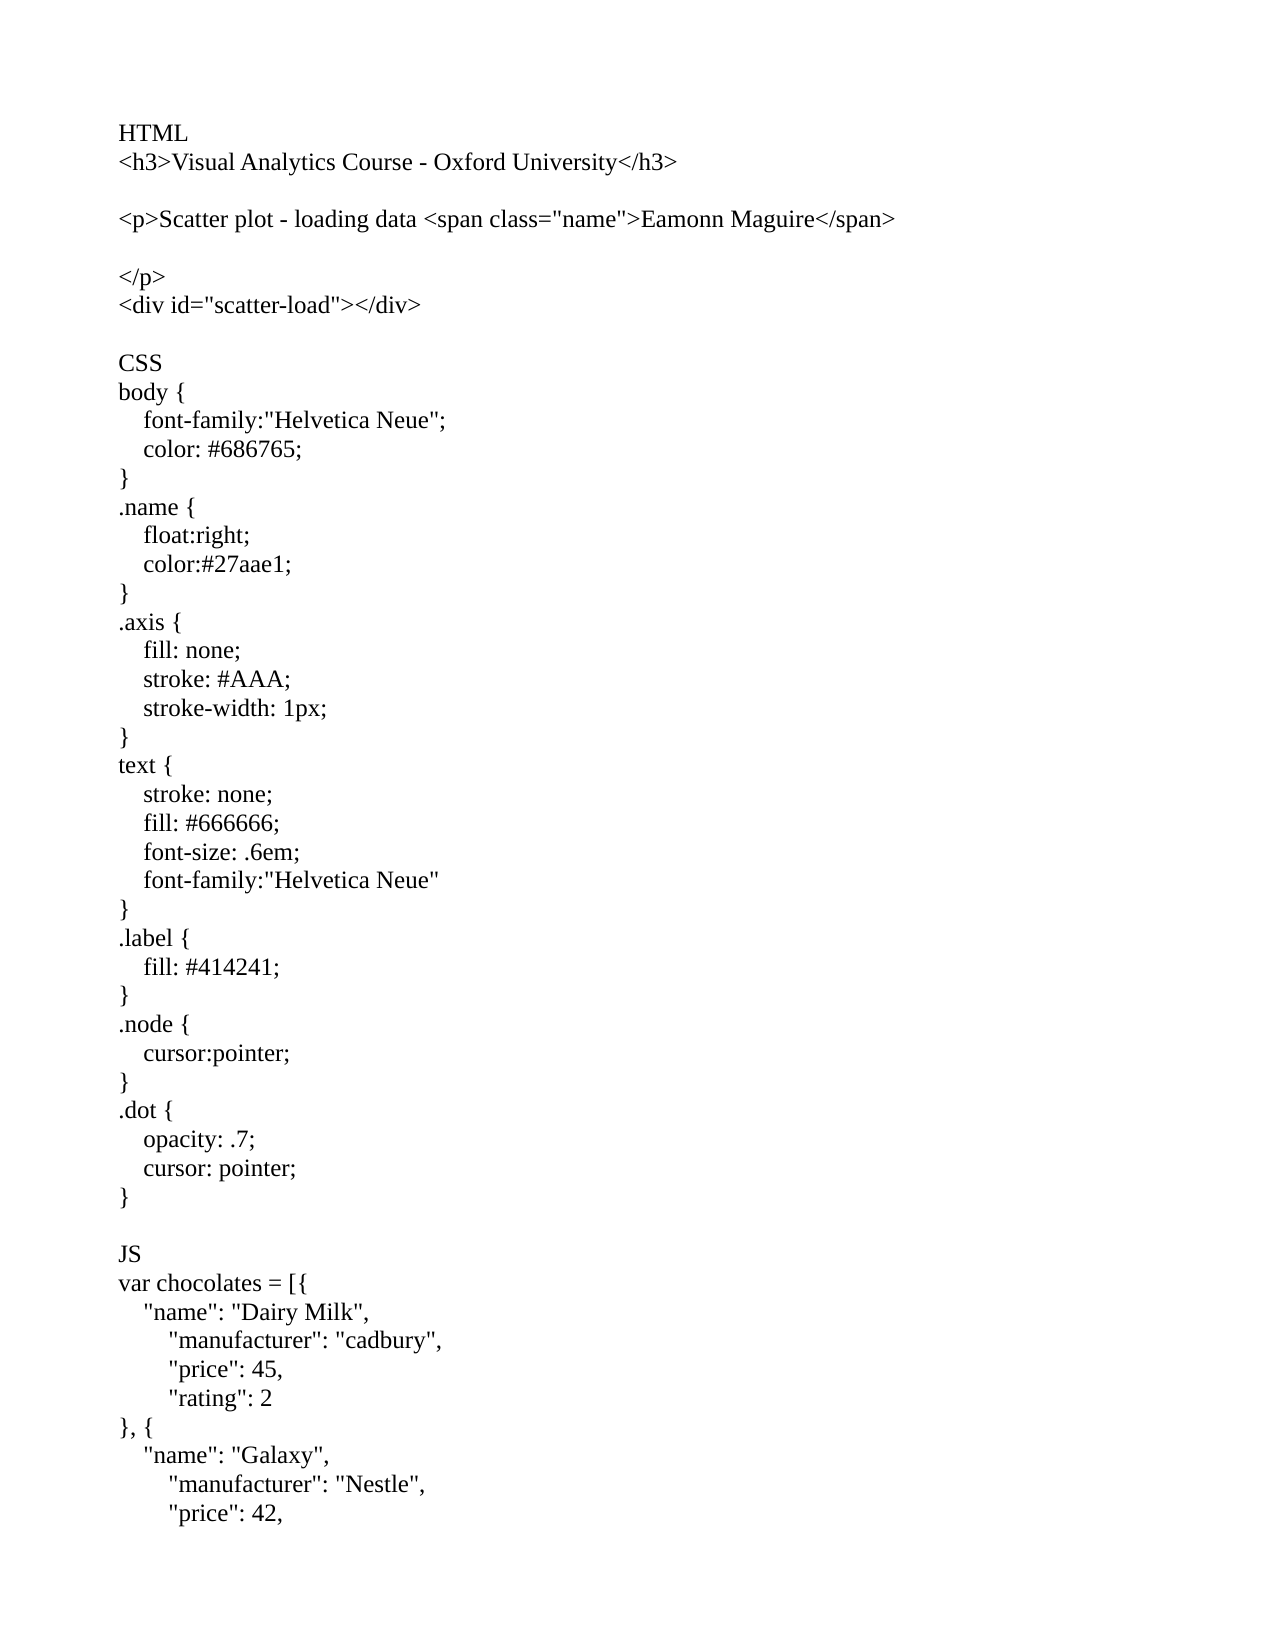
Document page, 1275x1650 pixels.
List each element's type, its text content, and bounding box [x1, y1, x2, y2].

text "name": "Galaxy", [118, 1441, 1157, 1469]
text } [118, 1067, 1157, 1096]
text stroke: #AAA; [118, 664, 1157, 693]
text } [118, 578, 1157, 607]
text color: #686765; [118, 434, 1157, 463]
text font-family:"Helvetica Neue"; [118, 406, 1157, 434]
text .label { [118, 923, 1157, 952]
text cursor:pointer; [118, 1038, 1157, 1067]
text font-size: .6em; [118, 837, 1157, 866]
text cursor: pointer; [118, 1153, 1157, 1182]
text JS [118, 1239, 1157, 1268]
text .dot { [118, 1096, 1157, 1124]
text <h3>Visual Analytics Course - Oxford University</h3> [118, 147, 1157, 176]
text font-family:"Helvetica Neue" [118, 866, 1157, 894]
text .name { [118, 492, 1157, 521]
text fill: #414241; [118, 952, 1157, 981]
text "name": "Dairy Milk", [118, 1297, 1157, 1326]
text </p> [118, 262, 1157, 291]
text .axis { [118, 607, 1157, 636]
text <p>Scatter plot - loading data <span class="name">Eamonn Maguire</span> [118, 204, 1157, 233]
text } [118, 1182, 1157, 1211]
text "rating": 2 [118, 1383, 1157, 1412]
text CSS [118, 348, 1157, 377]
text } [118, 722, 1157, 751]
text float:right; [118, 521, 1157, 549]
text stroke-width: 1px; [118, 693, 1157, 722]
text body { [118, 377, 1157, 406]
text fill: #666666; [118, 808, 1157, 837]
text }, { [118, 1412, 1157, 1441]
text } [118, 981, 1157, 1009]
text color:#27aae1; [118, 549, 1157, 578]
text opacity: .7; [118, 1124, 1157, 1153]
text } [118, 463, 1157, 492]
text var chocolates = [{ [118, 1268, 1157, 1297]
text .node { [118, 1009, 1157, 1038]
text text { [118, 751, 1157, 779]
text HTML [118, 118, 1157, 147]
text "manufacturer": "Nestle", [118, 1469, 1157, 1498]
text "price": 45, [118, 1354, 1157, 1383]
text "price": 42, [118, 1498, 1157, 1527]
text fill: none; [118, 636, 1157, 664]
text "manufacturer": "cadbury", [118, 1326, 1157, 1354]
text stroke: none; [118, 779, 1157, 808]
text <div id="scatter-load"></div> [118, 291, 1157, 319]
text } [118, 894, 1157, 923]
